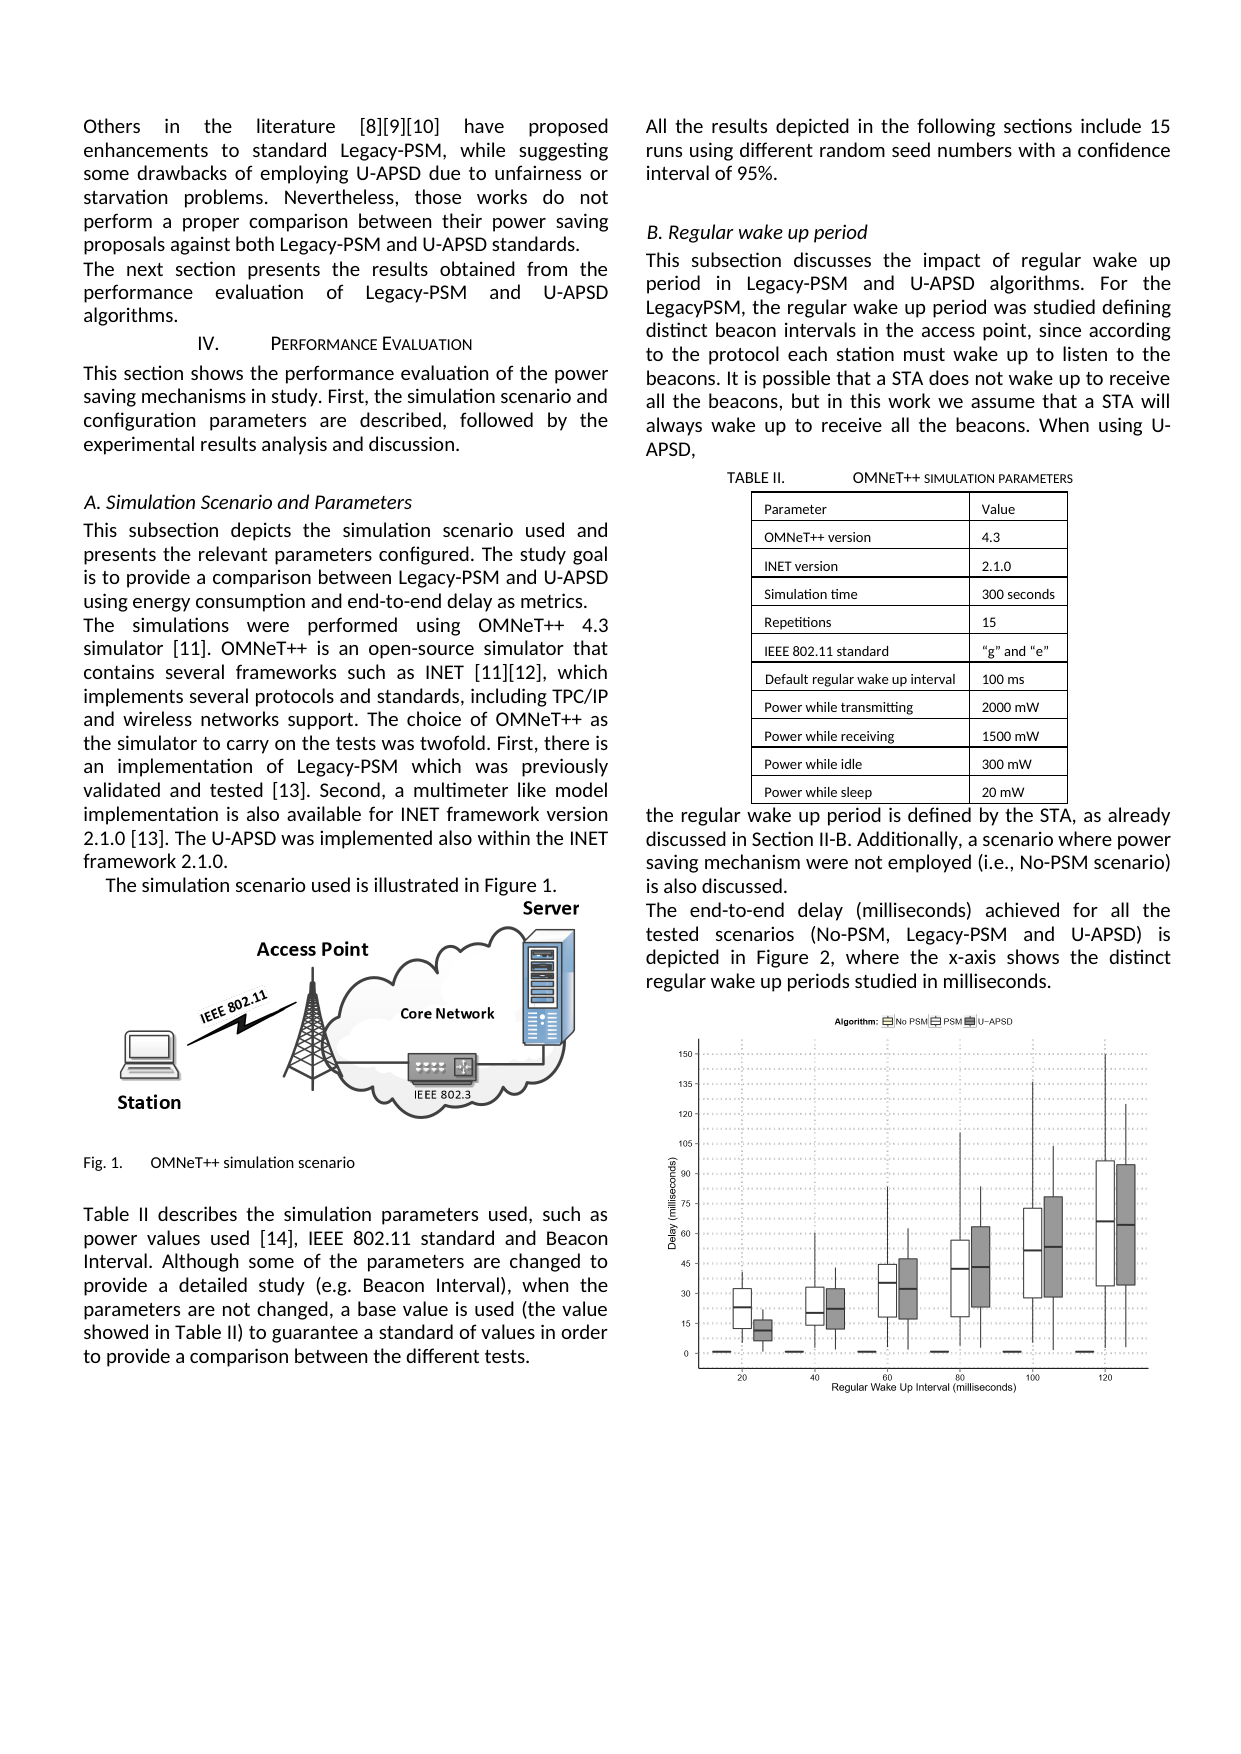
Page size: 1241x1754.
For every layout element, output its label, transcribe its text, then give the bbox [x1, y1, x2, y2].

table_cell Repetitions [752, 606, 969, 633]
table_header Value [970, 493, 1067, 520]
table_cell Simulation time [752, 578, 969, 605]
table_cell Power while idle [752, 748, 969, 775]
text This subsection depicts the simulation scenario used and presents the relevant parameters configured. The study goal is to provide a comparison between Legacy-PSM and U-APSD using energy consumption and end-to-end delay as metrics. [83, 519, 609, 613]
text This subsection discusses the impact of regular wake up period in Legacy-PSM and U-APSD algorithms. For the LegacyPSM, the regular wake up period was studied defining distinct beacon intervals in the access point, since according to the protocol each station must wake up to listen to the beacons. It is possible that a STA does not wake up to receive all the beacons, but in this work we assume that a STA will always wake up to receive all the beacons. When using U-APSD, [646, 248, 1172, 461]
table_cell Power while receiving [752, 719, 969, 746]
text Others in the literature [8][9][10] have proposed enhancements to standard Legacy-PSM, while suggesting some drawbacks of employing U-APSD due to unfairness or starvation problems. Nevertheless, those works do not perform a proper comparison between their power saving proposals against both Legacy-PSM and U-APSD standards. [83, 115, 609, 257]
table_cell 1500 mW [970, 719, 1067, 746]
table_cell “g” and “e” [970, 634, 1067, 661]
subtitle B. Regular wake up period [647, 219, 1172, 244]
subtitle A. Simulation Scenario and Parameters [84, 489, 610, 515]
table_cell 100 ms [970, 663, 1067, 690]
table_cell 2.1.0 [970, 549, 1067, 576]
table_cell 2000 mW [970, 691, 1067, 718]
text The next section presents the results obtained from the performance evaluation of Legacy-PSM and U-APSD algorithms. [83, 257, 609, 328]
text The simulation scenario used is illustrated in Figure 1. [105, 874, 609, 898]
table_cell INET version [752, 549, 969, 576]
text All the results depicted in the following sections include 15 runs using different random seed numbers with a confidence interval of 95%. [646, 115, 1172, 186]
text This section shows the performance evaluation of the power saving mechanisms in study. First, the simulation scenario and configuration parameters are described, followed by the experimental results analysis and discussion. [83, 362, 609, 456]
text TABLE II. OMNET++ SIMULATION PARAMETERS [647, 462, 1172, 489]
table_cell Power while transmitting [752, 691, 969, 718]
table_cell 15 [970, 606, 1067, 633]
text Table II describes the simulation parameters used, such as power values used [14], IEEE 802.11 standard and Beacon Interval. Although some of the parameters are changed to provide a detailed study (e.g. Beacon Interval), when the parameters are not changed, a base value is used (the value showed in Table II) to guarantee a standard of values in order to provide a comparison between the different tests. [83, 1203, 609, 1368]
table_cell 4.3 [970, 521, 1067, 548]
table_cell Default regular wake up interval [752, 663, 969, 690]
text The end-to-end delay (milliseconds) achieved for all the tested scenarios (No-PSM, Legacy-PSM and U-APSD) is depicted in Figure 2, where the x-axis shows the distinct regular wake up periods studied in milliseconds. [646, 899, 1172, 993]
text The simulations were performed using OMNeT++ 4.3 simulator [11]. OMNeT++ is an open-source simulator that contains several frameworks such as INET [11][12], which implements several protocols and standards, including TPC/IP and wireless networks support. The choice of OMNeT++ as the simulator to carry on the tests was twofold. First, there is an implementation of Legacy-PSM which was previously validated and tested [13]. Second, a multimeter like model implementation is also available for INET framework version 2.1.0 [13]. The U-APSD was implemented also within the INET framework 2.1.0. [83, 614, 609, 874]
table_cell OMNeT++ version [752, 521, 969, 548]
text the regular wake up period is defined by the STA, as already discussed in Section II-B. Additionally, a scenario where power saving mechanism were not employed (i.e., No-PSM scenario) is also discussed. [646, 804, 1172, 899]
table_cell Power while sleep [752, 776, 969, 803]
table_cell 20 mW [970, 776, 1067, 803]
table_header Parameter [752, 493, 969, 520]
table_cell 300 mW [970, 748, 1067, 775]
text Fig. 1. OMNeT++ simulation scenario [83, 1153, 610, 1173]
table_cell IEEE 802.11 standard [752, 634, 969, 661]
subtitle IV. PERFORMANCE EVALUATION [84, 328, 610, 356]
table_cell 300 seconds [970, 578, 1067, 605]
